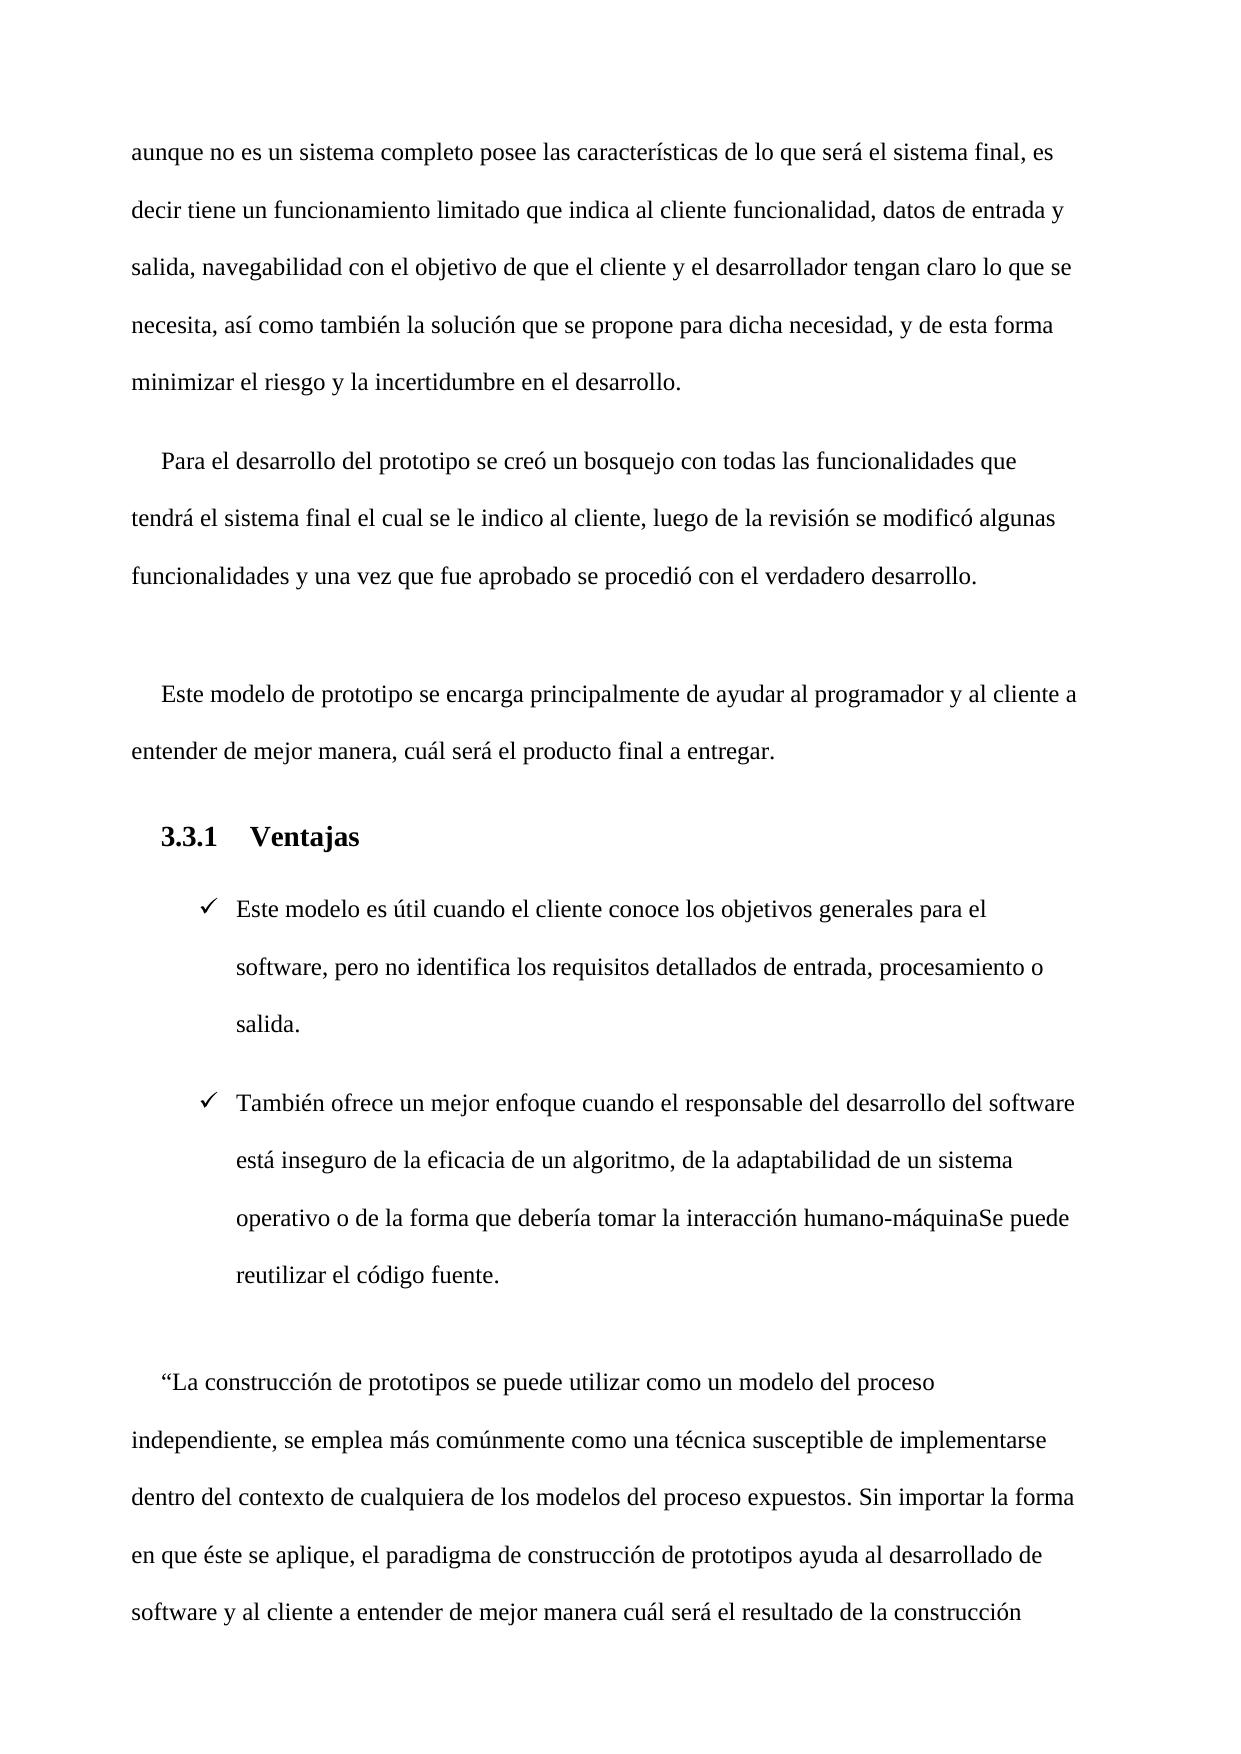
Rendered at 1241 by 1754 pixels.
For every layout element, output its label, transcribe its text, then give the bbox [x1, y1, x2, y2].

text “La construcción de prototipos se puede utilizar como un modelo del proceso independiente, se emplea más comúnmente como una técnica susceptible de implementarse dentro del contexto de cualquiera de los modelos del proceso expuestos. Sin importar la forma en que éste se aplique, el paradigma de construcción de prototipos ayuda al desarrollado de software y al cliente a entender de mejor manera cuál será el resultado de la construcción [131, 1367, 1076, 1626]
subtitle Ventajas [161, 819, 1194, 853]
list También ofrece un mejor enfoque cuando el responsable del desarrollo del software está inseguro de la eficacia de un algoritmo, de la adaptabilidad de un sistema operativo o de la forma que debería tomar la interacción humano-máquinaSe puede reutilizar el código fuente. [198, 1088, 1075, 1289]
text Este modelo de prototipo se encarga principalmente de ayudar al programador y al cliente a entender de mejor manera, cuál será el producto final a entregar. [131, 679, 1079, 765]
text aunque no es un sistema completo posee las características de lo que será el sistema final, es decir tiene un funcionamiento limitado que indica al cliente funcionalidad, datos de entrada y salida, navegabilidad con el objetivo de que el cliente y el desarrollador tengan claro lo que se necesita, así como también la solución que se propone para dicha necesidad, y de esta forma minimizar el riesgo y la incertidumbre en el desarrollo. [131, 137, 1073, 396]
text Para el desarrollo del prototipo se creó un bosquejo con todas las funcionalidades que tendrá el sistema final el cual se le indico al cliente, luego de la revisión se modificó algunas funcionalidades y una vez que fue aprobado se procedió con el verdadero desarrollo. [131, 446, 1058, 589]
list Este modelo es útil cuando el cliente conoce los objetivos generales para el software, pero no identifica los requisitos detallados de entrada, procesamiento o salida. [198, 894, 1044, 1038]
